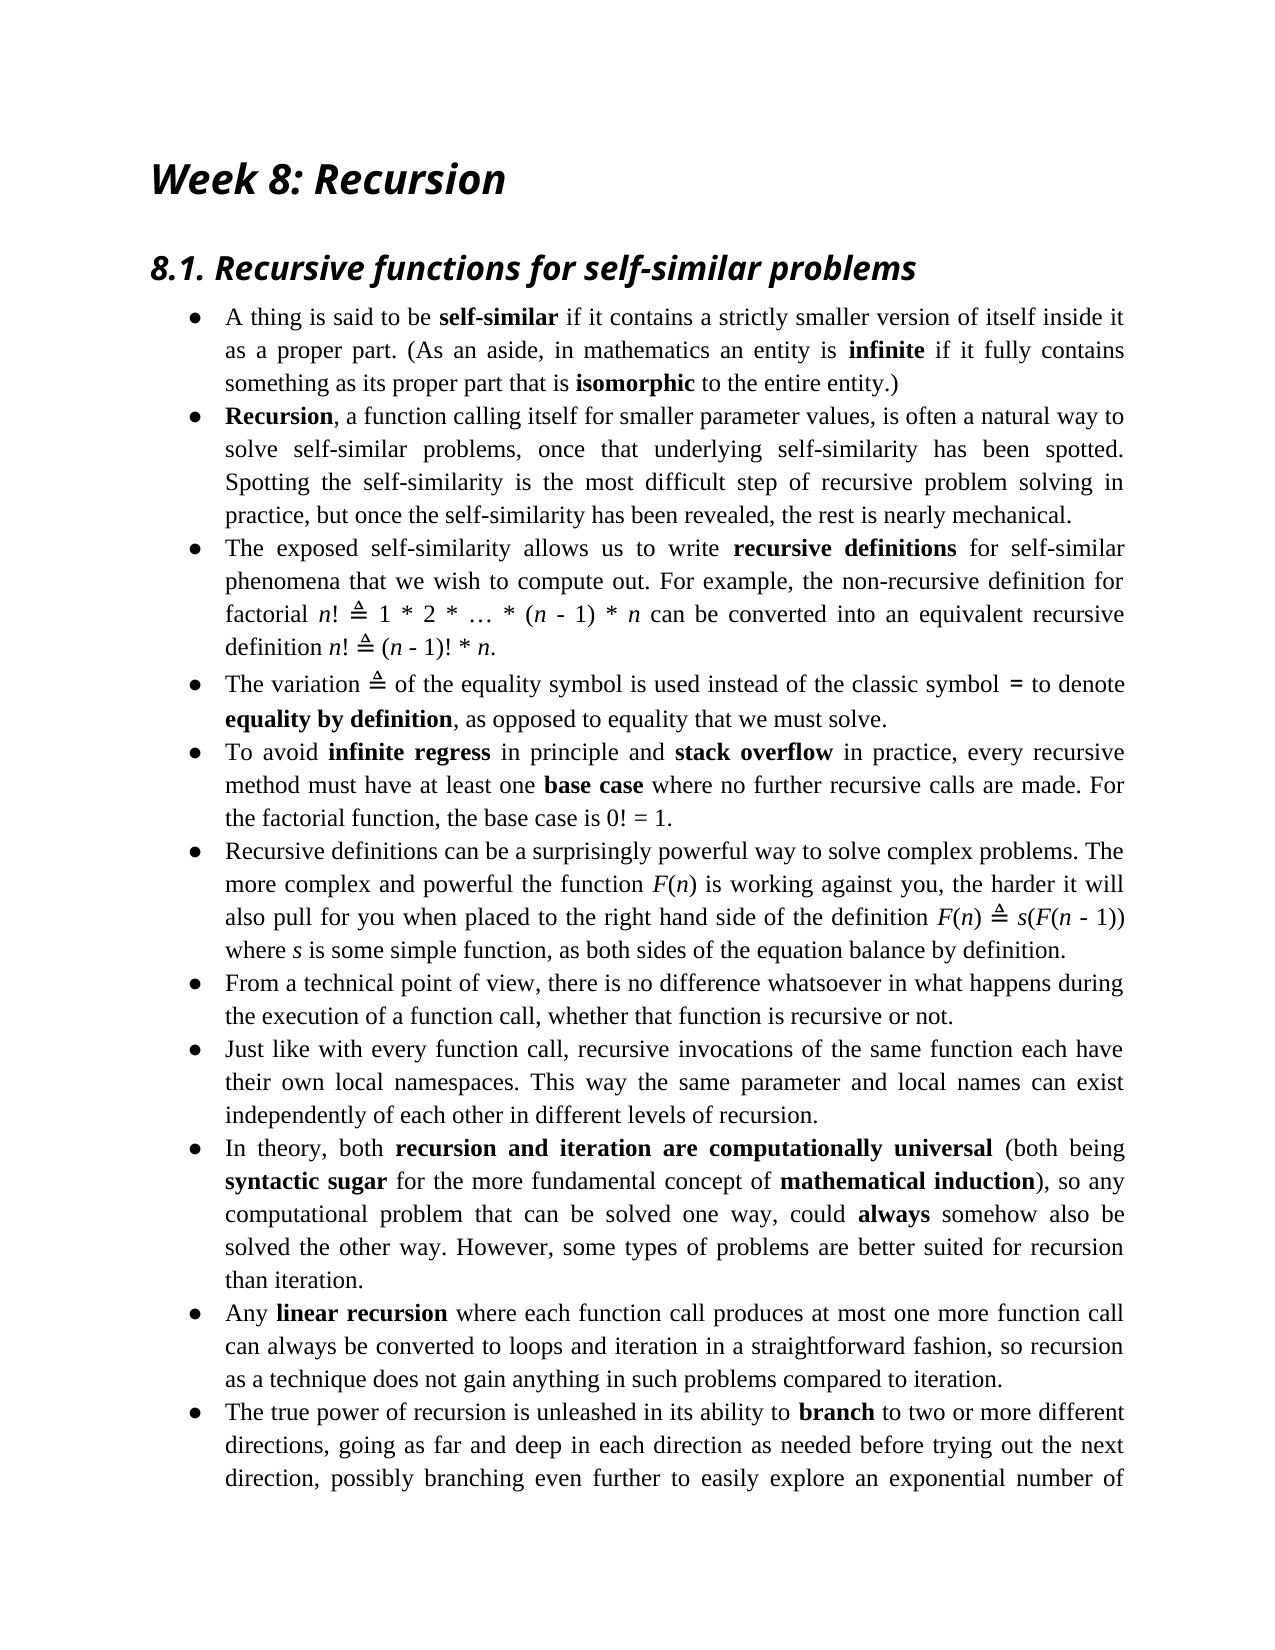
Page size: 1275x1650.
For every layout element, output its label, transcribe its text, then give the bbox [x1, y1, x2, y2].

list Recursion, a function calling itself for smaller parameter values, is often a natural way to solve self-similar problems, once that underlying self-similarity has been spotted. Spotting the self-similarity is the most difficult step of recursive problem solving in practice, but once the self-similarity has been revealed, the rest is nearly mechanical. [187, 401, 1125, 529]
list Any linear recursion where each function call produces at most one more function call can always be converted to loops and iteration in a straightforward fashion, so recursion as a technique does not gain anything in such problems compared to iteration. [187, 1298, 1125, 1393]
list Recursive definitions can be a surprisingly powerful way to solve complex problems. The more complex and powerful the function F(n) is working against you, the harder it will also pull for you when placed to the right hand side of the definition F(n) ≜ s(F(n - 1)) where s is some simple function, as both sides of the equation balance by definition. [187, 836, 1125, 964]
subtitle Week 8: Recursion [150, 150, 1125, 207]
list The exposed self-similarity allows us to write recursive definitions for self-similar phenomena that we wish to compute out. For example, the non-recursive definition for factorial n! ≜ 1 * 2 * … * (n - 1) * n can be converted into an equivalent recursive definition n! ≜ (n - 1)! * n. [187, 533, 1125, 661]
list A thing is said to be self-similar if it contains a strictly smaller version of itself inside it as a proper part. (As an aside, in mathematics an entity is infinite if it fully contains something as its proper part that is isomorphic to the entire entity.) [187, 302, 1125, 397]
list In theory, both recursion and iteration are computationally universal (both being syntactic sugar for the more fundamental concept of mathematical induction), so any computational problem that can be solved one way, could always somehow also be solved the other way. However, some types of problems are better suited for recursion than iteration. [187, 1133, 1125, 1294]
list From a technical point of view, there is no difference whatsoever in what happens during the execution of a function call, whether that function is recursive or not. [187, 968, 1125, 1030]
subtitle 8.1. Recursive functions for self-similar problems [150, 244, 1125, 290]
list The true power of recursion is unleashed in its ability to branch to two or more different directions, going as far and deep in each direction as needed before trying out the next direction, possibly branching even further to easily explore an exponential number of [187, 1397, 1125, 1492]
list Just like with every function call, recursive invocations of the same function each have their own local namespaces. This way the same parameter and local names can exist independently of each other in different levels of recursion. [187, 1034, 1125, 1129]
list The variation ≜ of the equality symbol is used instead of the classic symbol = to denote equality by definition, as opposed to equality that we must solve. [187, 665, 1125, 732]
list To avoid infinite regress in principle and stack overflow in practice, every recursive method must have at least one base case where no further recursive calls are made. For the factorial function, the base case is 0! = 1. [187, 737, 1125, 832]
